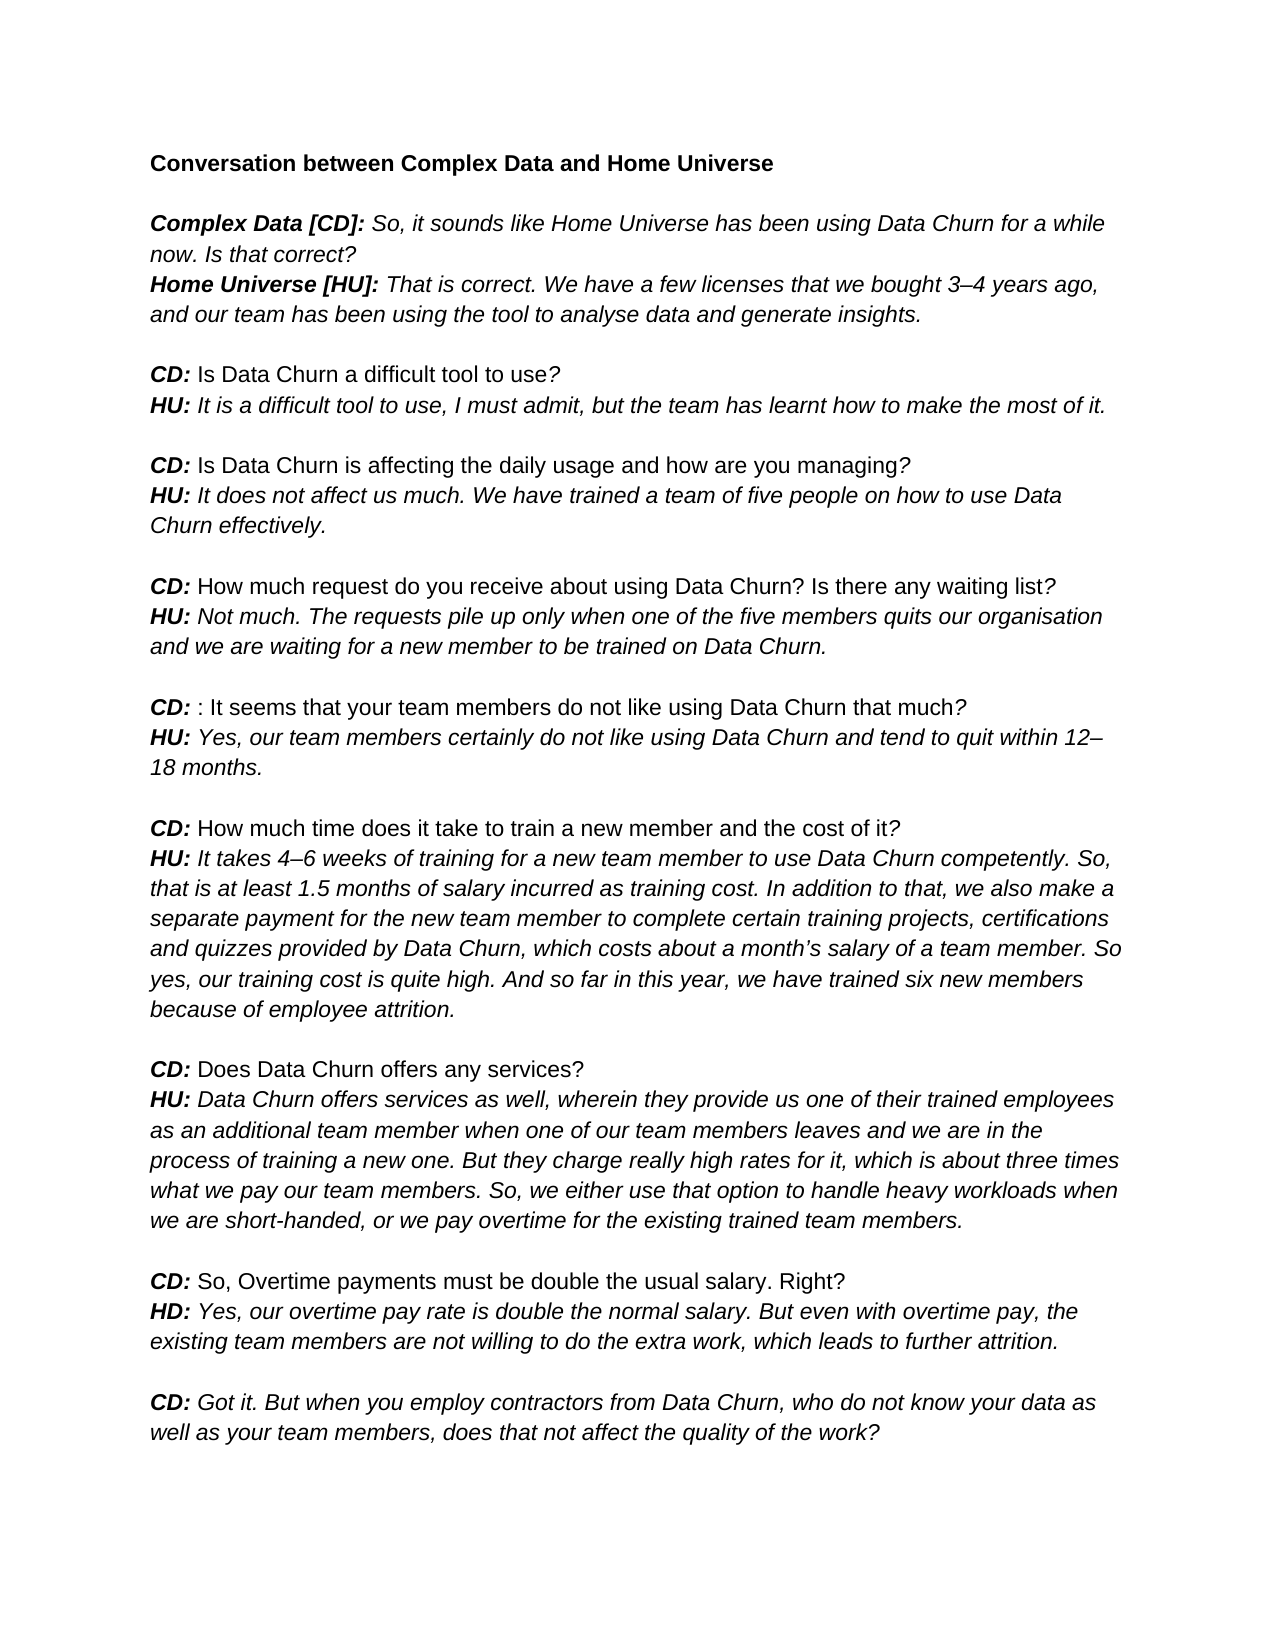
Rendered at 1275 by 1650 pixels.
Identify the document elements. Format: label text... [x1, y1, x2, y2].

text HU: It takes 4–6 weeks of training for a new team member to use Data Churn competently. So, that is at least 1.5 months of salary incurred as training cost. In addition to that, we also make a separate payment for the new team member to complete certain training projects, certifications and quizzes provided by Data Churn, which costs about a month’s salary of a team member. So yes, our training cost is quite high. And so far in this year, we have trained six new members because of employee attrition. [150, 845, 1125, 1022]
text HU: It is a difficult tool to use, I must admit, but the team has learnt how to make the most of it. [150, 392, 1125, 418]
text CD: How much time does it take to train a new member and the cost of it? [150, 814, 1125, 841]
text Complex Data [CD]: So, it sounds like Home Universe has been using Data Churn for a while now. Is that correct? [150, 210, 1125, 267]
text CD: How much request do you receive about using Data Churn? Is there any waiting list? [150, 573, 1125, 599]
text HU: Data Churn offers services as well, wherein they provide us one of their trained employees as an additional team member when one of our team members leaves and we are in the process of training a new one. But they charge really high rates for it, which is about three times what we pay our team members. So, we either use that option to handle heavy workloads when we are short-handed, or we pay overtime for the existing trained team members. [150, 1086, 1125, 1234]
text HU: Not much. The requests pile up only when one of the five members quits our organisation and we are waiting for a new member to be trained on Data Churn. [150, 603, 1125, 660]
text CD: Got it. But when you employ contractors from Data Churn, who do not know your data as well as your team members, does that not affect the quality of the work? [150, 1388, 1125, 1445]
text CD: Is Data Churn a difficult tool to use? [150, 361, 1125, 388]
text HU: It does not affect us much. We have trained a team of five people on how to use Data Churn effectively. [150, 482, 1125, 539]
text CD: Does Data Churn offers any services? [150, 1056, 1125, 1083]
text HU: Yes, our team members certainly do not like using Data Churn and tend to quit within 12–18 months. [150, 724, 1125, 781]
text Conversation between Complex Data and Home Universe [150, 150, 1125, 176]
text CD: : It seems that your team members do not like using Data Churn that much? [150, 694, 1125, 720]
text Home Universe [HU]: That is correct. We have a few licenses that we bought 3–4 years ago, and our team has been using the tool to analyse data and generate insights. [150, 271, 1125, 327]
text HD: Yes, our overtime pay rate is double the normal salary. But even with overtime pay, the existing team members are not willing to do the extra work, which leads to further attrition. [150, 1298, 1125, 1354]
text CD: Is Data Churn is affecting the daily usage and how are you managing? [150, 452, 1125, 478]
text CD: So, Overtime payments must be double the usual salary. Right? [150, 1268, 1125, 1294]
